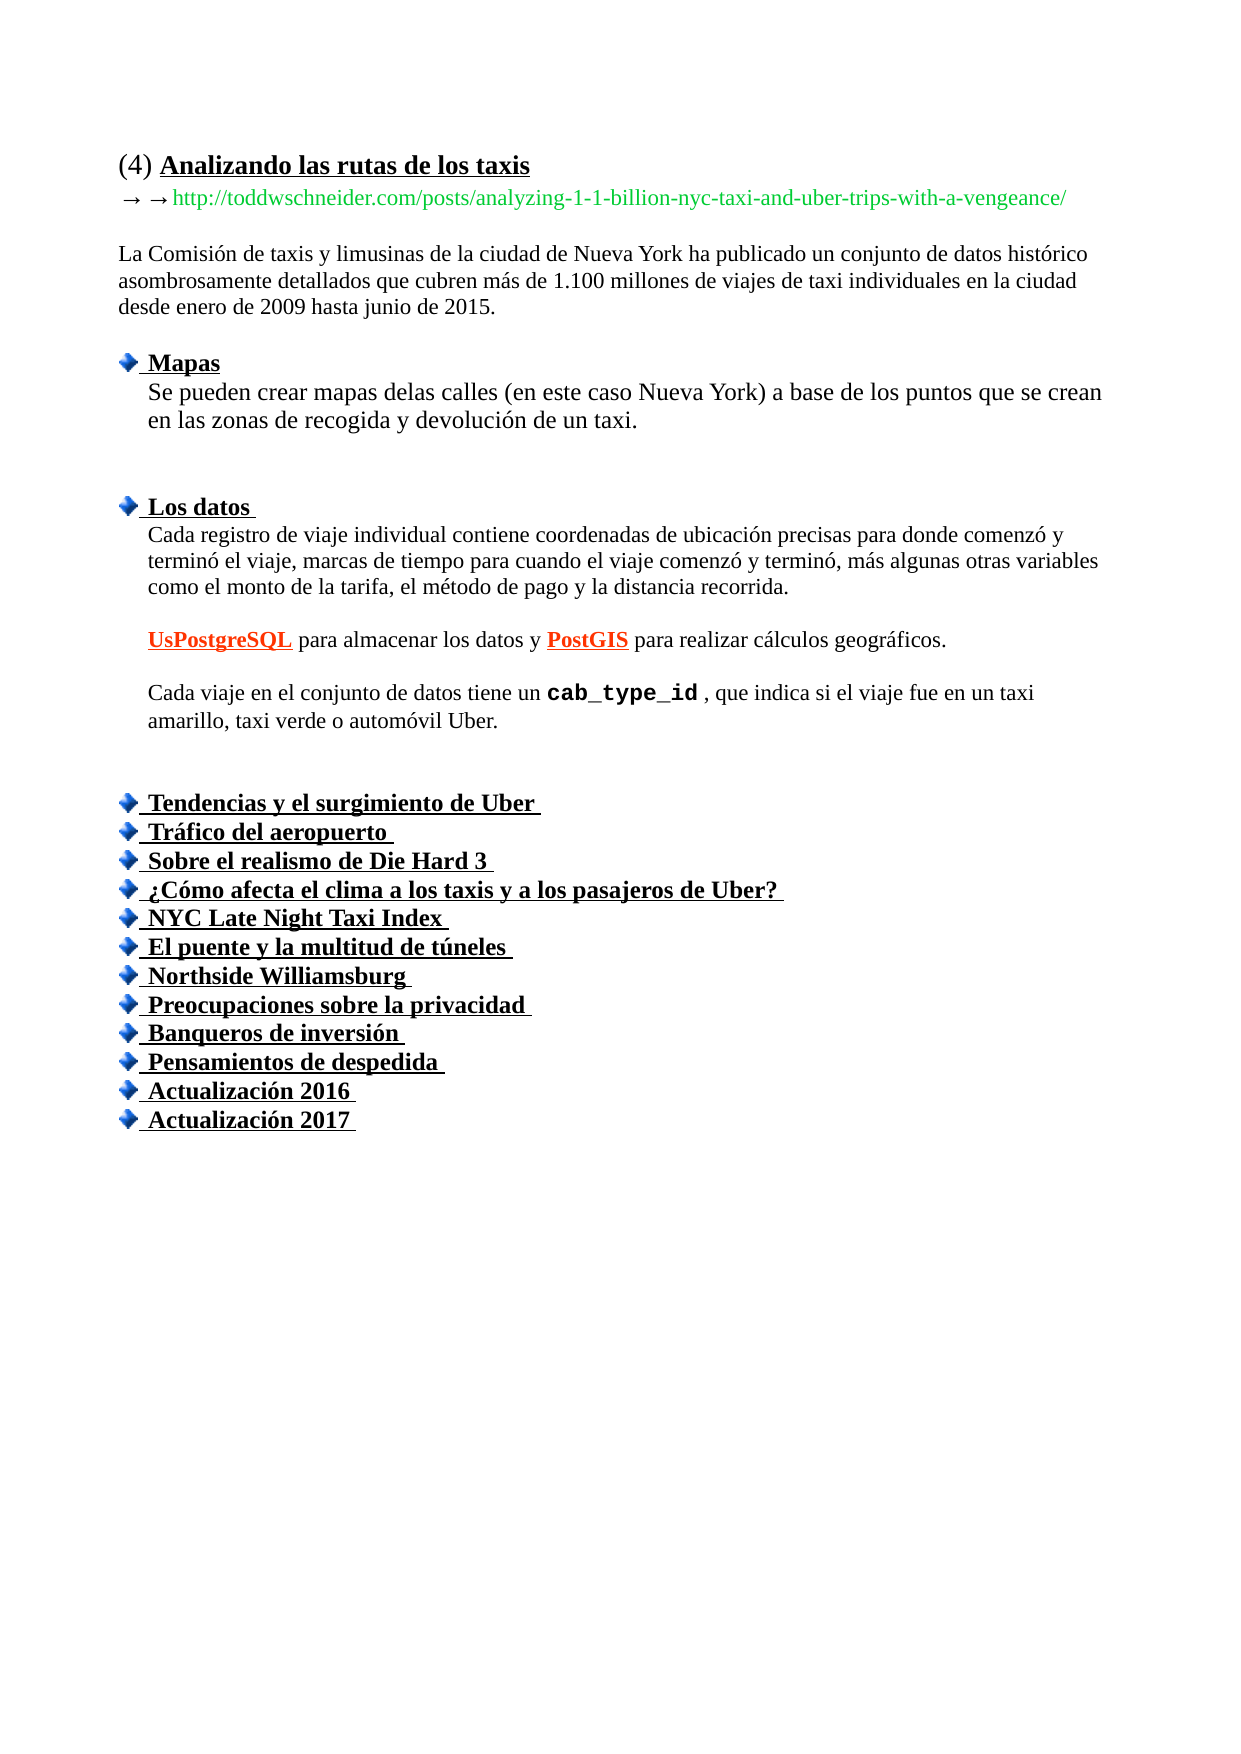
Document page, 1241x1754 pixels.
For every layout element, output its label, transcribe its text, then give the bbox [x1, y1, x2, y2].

subtitle Los datos [118, 492, 1122, 521]
picture [119, 965, 138, 985]
picture [119, 1080, 138, 1100]
subtitle →→http://toddwschneider.com/posts/analyzing-1-1-billion-nyc-taxi-and-uber-trips-with-a-vengeance/ [118, 180, 1122, 212]
picture [119, 793, 138, 813]
subtitle Tráfico del aeropuerto [118, 817, 1122, 846]
subtitle El puente y la multitud de túneles [118, 932, 1122, 961]
picture [119, 1109, 138, 1129]
picture [119, 1052, 138, 1071]
subtitle Cada viaje en el conjunto de datos tiene un cab_type_id , que indica si el viaje fue en un taxi amarillo, taxi verde o automóvil Uber. [148, 679, 1122, 733]
subtitle Mapas [118, 348, 1122, 377]
picture [119, 353, 138, 372]
picture [119, 850, 138, 870]
subtitle Northside Williamsburg [118, 961, 1122, 990]
picture [119, 496, 138, 516]
picture [119, 879, 138, 899]
subtitle Sobre el realismo de Die Hard 3 [118, 846, 1122, 875]
subtitle La Comisión de taxis y limusinas de la ciudad de Nueva York ha publicado un conjunto de datos histórico asombrosamente detallados que cubren más de 1.100 millones de viajes de taxi individuales en la ciudad desde enero de 2009 hasta junio de 2015. [118, 240, 1122, 319]
picture [119, 908, 138, 928]
subtitle NYC Late Night Taxi Index [118, 903, 1122, 932]
subtitle ¿Cómo afecta el clima a los taxis y a los pasajeros de Uber? [118, 875, 1122, 903]
picture [119, 994, 138, 1014]
subtitle Preocupaciones sobre la privacidad [118, 990, 1122, 1018]
subtitle UsPostgreSQL para almacenar los datos y PostGIS para realizar cálculos geográficos. [148, 626, 1122, 652]
subtitle Actualización 2016 [118, 1076, 1122, 1105]
subtitle Tendencias y el surgimiento de Uber [118, 788, 1122, 817]
subtitle Banqueros de inversión [118, 1018, 1122, 1047]
picture [119, 822, 138, 841]
subtitle Cada registro de viaje individual contiene coordenadas de ubicación precisas para donde comenzó y terminó el viaje, marcas de tiempo para cuando el viaje comenzó y terminó, más algunas otras variables como el monto de la tarifa, el método de pago y la distancia recorrida. [148, 521, 1122, 600]
subtitle Actualización 2017 [118, 1105, 1122, 1133]
subtitle Se pueden crear mapas delas calles (en este caso Nueva York) a base de los puntos que se crean en las zonas de recogida y devolución de un taxi. [148, 377, 1122, 434]
picture [119, 937, 138, 956]
subtitle (4) Analizando las rutas de los taxis [118, 147, 1122, 180]
subtitle Pensamientos de despedida [118, 1047, 1122, 1076]
picture [119, 1023, 138, 1043]
